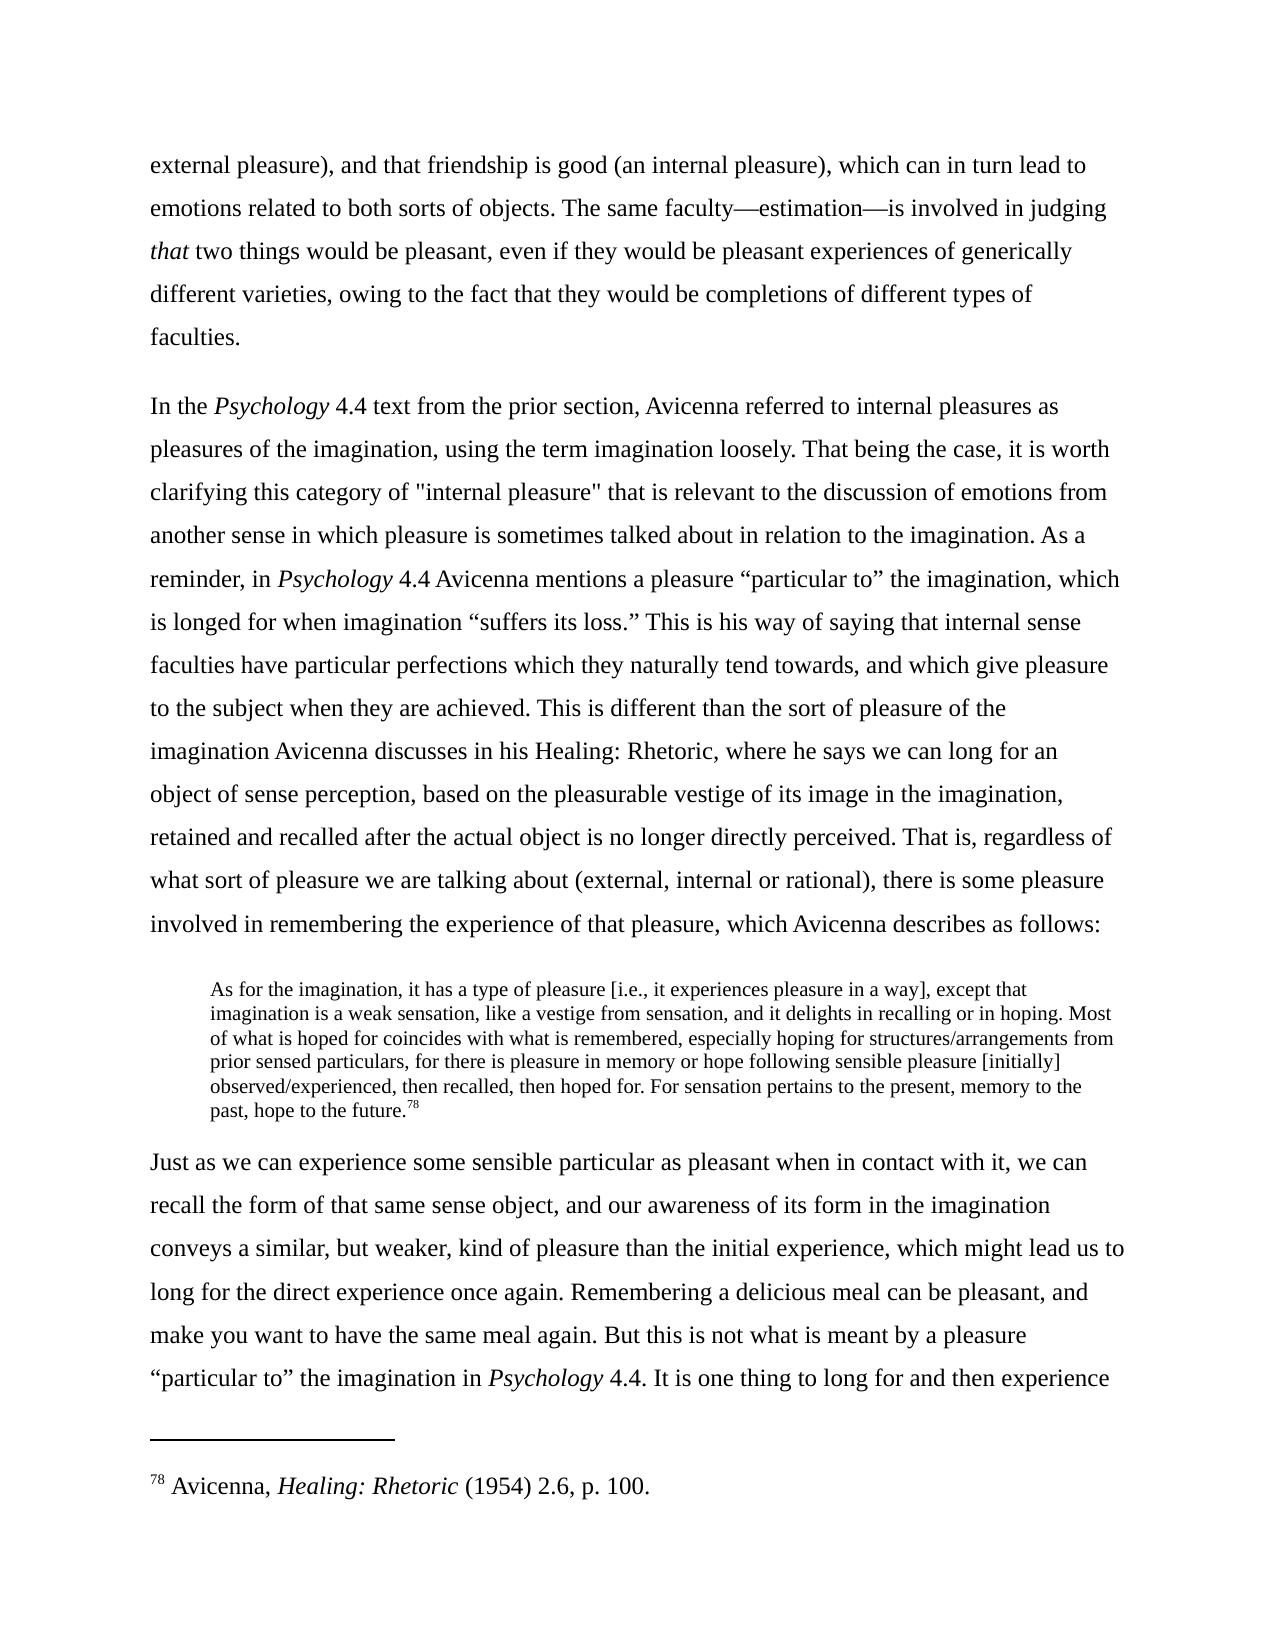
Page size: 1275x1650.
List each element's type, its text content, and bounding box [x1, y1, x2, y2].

text Avicenna, Healing: Rhetoric (1954) 2.6, p. 100. [150, 1471, 1125, 1500]
text In the Psychology 4.4 text from the prior section, Avicenna referred to internal pleasures as pleasures of the imagination, using the term imagination loosely. That being the case, it is worth clarifying this category of "internal pleasure" that is relevant to the discussion of emotions from another sense in which pleasure is sometimes talked about in relation to the imagination. As a reminder, in Psychology 4.4 Avicenna mentions a pleasure “particular to” the imagination, which is longed for when imagination “suffers its loss.” This is his way of saying that internal sense faculties have particular perfections which they naturally tend towards, and which give pleasure to the subject when they are achieved. This is different than the sort of pleasure of the imagination Avicenna discusses in his Healing: Rhetoric, where he says we can long for an object of sense perception, based on the pleasurable vestige of its image in the imagination, retained and recalled after the actual object is no longer directly perceived. That is, regardless of what sort of pleasure we are talking about (external, internal or rational), there is some pleasure involved in remembering the experience of that pleasure, which Avicenna describes as follows: [150, 391, 1125, 937]
text external pleasure), and that friendship is good (an internal pleasure), which can in turn lead to emotions related to both sorts of objects. The same faculty—estimation—is involved in judging that two things would be pleasant, even if they would be pleasant experiences of generically different varieties, owing to the fact that they would be completions of different types of faculties. [150, 150, 1125, 351]
text As for the imagination, it has a type of pleasure [i.e., it experiences pleasure in a way], except that imagination is a weak sensation, like a vestige from sensation, and it delights in recalling or in hoping. Most of what is hoped for coincides with what is remembered, especially hoping for structures/arrangements from prior sensed particulars, for there is pleasure in memory or hope following sensible pleasure [initially] observed/experienced, then recalled, then hoped for. For sensation pertains to the present, memory to the past, hope to the future. [210, 977, 1125, 1122]
text Just as we can experience some sensible particular as pleasant when in contact with it, we can recall the form of that same sense object, and our awareness of its form in the imagination conveys a similar, but weaker, kind of pleasure than the initial experience, which might lead us to long for the direct experience once again. Remembering a delicious meal can be pleasant, and make you want to have the same meal again. But this is not what is meant by a pleasure “particular to” the imagination in Psychology 4.4. It is one thing to long for and then experience [150, 1147, 1125, 1392]
